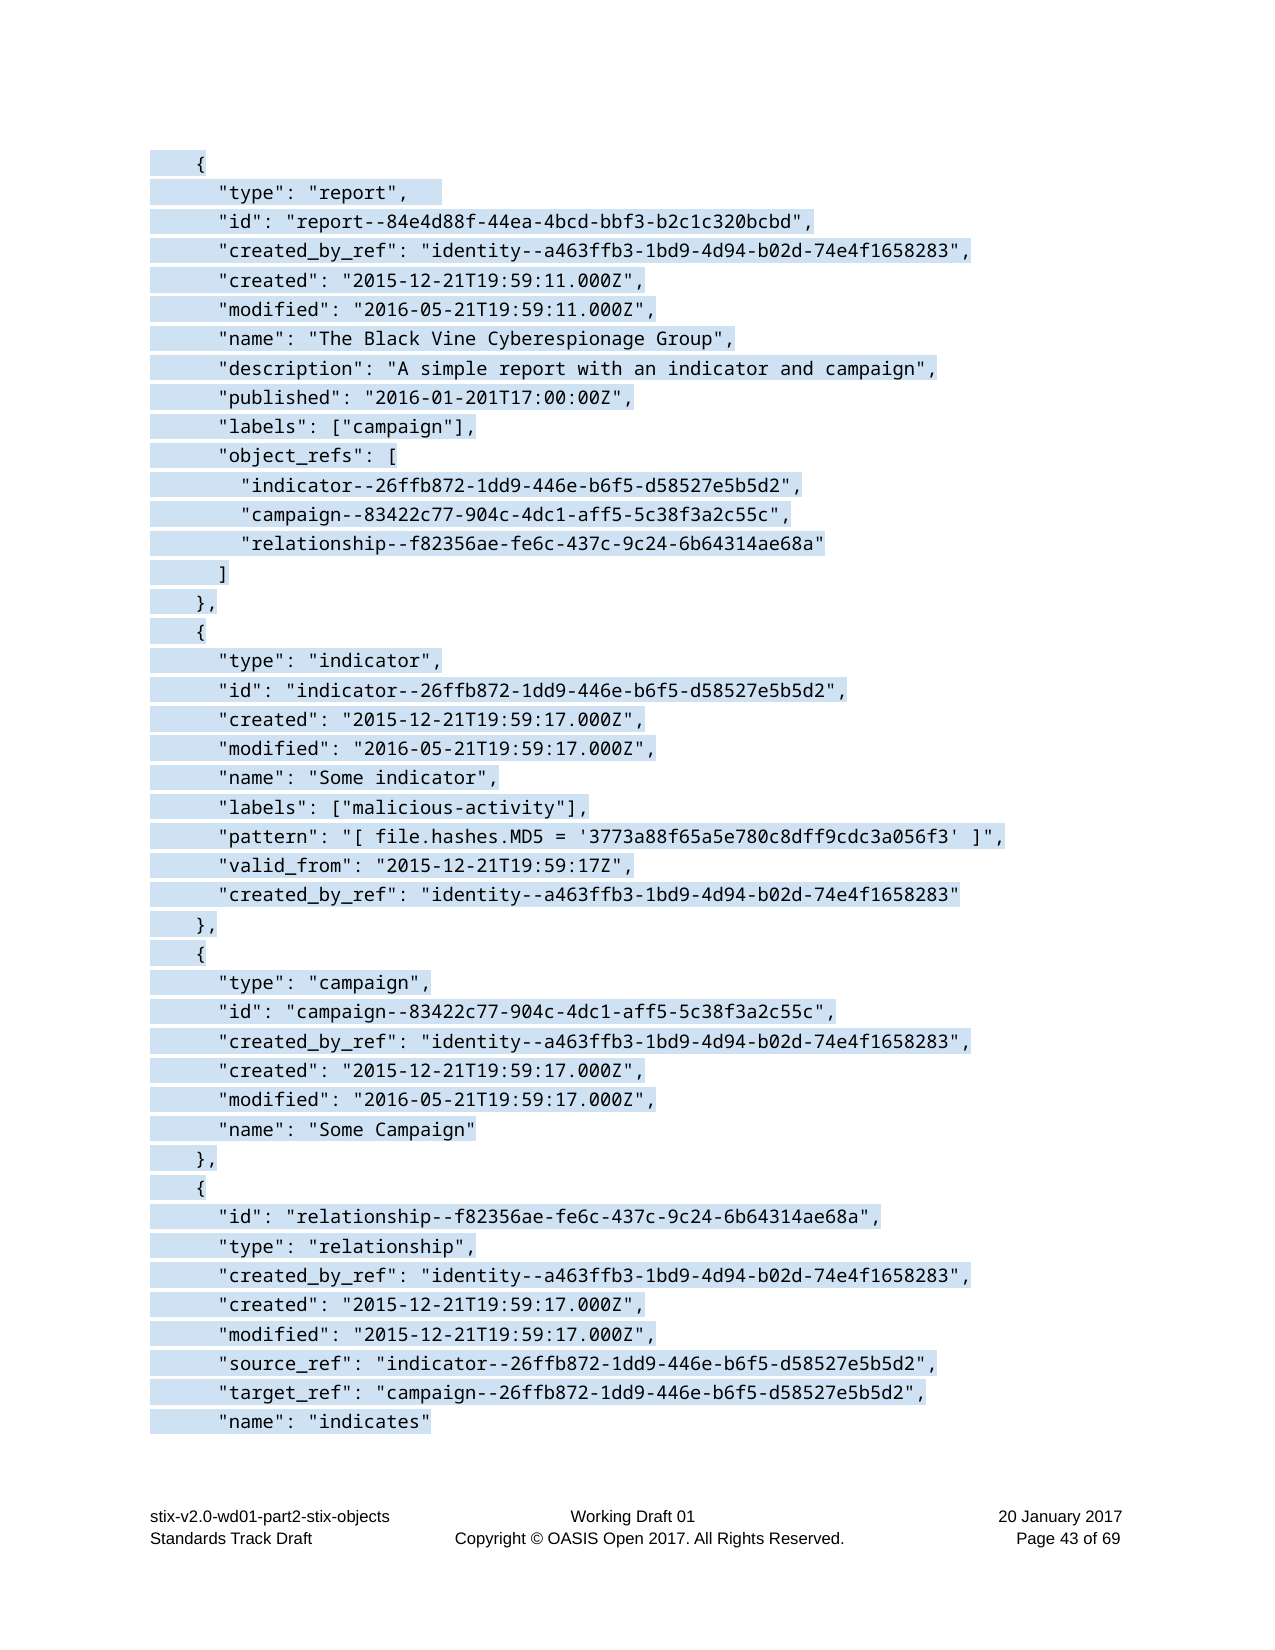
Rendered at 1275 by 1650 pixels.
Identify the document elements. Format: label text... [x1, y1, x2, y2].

text }, [150, 1145, 1125, 1171]
text "published": "2016-01-201T17:00:00Z", [150, 384, 1125, 410]
text { [150, 1174, 1125, 1200]
text "name": "Some indicator", [150, 765, 1125, 790]
text "id": "campaign--83422c77-904c-4dc1-aff5-5c38f3a2c55c", [150, 999, 1125, 1024]
text "id": "relationship--f82356ae-fe6c-437c-9c24-6b64314ae68a", [150, 1204, 1125, 1229]
text "created_by_ref": "identity--a463ffb3-1bd9-4d94-b02d-74e4f1658283", [150, 1028, 1125, 1054]
text "name": "The Black Vine Cyberespionage Group", [150, 326, 1125, 351]
text "created": "2015-12-21T19:59:11.000Z", [150, 267, 1125, 293]
text }, [150, 911, 1125, 937]
text "created_by_ref": "identity--a463ffb3-1bd9-4d94-b02d-74e4f1658283" [150, 882, 1125, 907]
text "type": "relationship", [150, 1233, 1125, 1258]
text "object_refs": [ [150, 443, 1125, 468]
text "created_by_ref": "identity--a463ffb3-1bd9-4d94-b02d-74e4f1658283", [150, 238, 1125, 263]
text { [150, 618, 1125, 644]
text "created_by_ref": "identity--a463ffb3-1bd9-4d94-b02d-74e4f1658283", [150, 1262, 1125, 1288]
text }, [150, 589, 1125, 614]
text "name": "indicates" [150, 1409, 1125, 1434]
text "indicator--26ffb872-1dd9-446e-b6f5-d58527e5b5d2", [150, 472, 1125, 497]
text "type": "campaign", [150, 969, 1125, 995]
text "modified": "2015-12-21T19:59:17.000Z", [150, 1321, 1125, 1346]
text "id": "indicator--26ffb872-1dd9-446e-b6f5-d58527e5b5d2", [150, 677, 1125, 702]
text "relationship--f82356ae-fe6c-437c-9c24-6b64314ae68a" [150, 531, 1125, 556]
text "type": "report", [150, 179, 1125, 205]
text "campaign--83422c77-904c-4dc1-aff5-5c38f3a2c55c", [150, 501, 1125, 527]
text { [150, 940, 1125, 966]
text "id": "report--84e4d88f-44ea-4bcd-bbf3-b2c1c320bcbd", [150, 208, 1125, 234]
text "created": "2015-12-21T19:59:17.000Z", [150, 1057, 1125, 1083]
text "labels": ["malicious-activity"], [150, 794, 1125, 819]
text "valid_from": "2015-12-21T19:59:17Z", [150, 852, 1125, 878]
text "pattern": "[ file.hashes.MD5 = '3773a88f65a5e780c8dff9cdc3a056f3' ]", [150, 823, 1125, 849]
text "source_ref": "indicator--26ffb872-1dd9-446e-b6f5-d58527e5b5d2", [150, 1350, 1125, 1376]
text "modified": "2016-05-21T19:59:17.000Z", [150, 1087, 1125, 1112]
text "modified": "2016-05-21T19:59:17.000Z", [150, 735, 1125, 761]
text "created": "2015-12-21T19:59:17.000Z", [150, 706, 1125, 732]
text ] [150, 560, 1125, 585]
text "target_ref": "campaign--26ffb872-1dd9-446e-b6f5-d58527e5b5d2", [150, 1379, 1125, 1405]
text "name": "Some Campaign" [150, 1116, 1125, 1141]
text "modified": "2016-05-21T19:59:11.000Z", [150, 296, 1125, 322]
text "labels": ["campaign"], [150, 413, 1125, 439]
text "type": "indicator", [150, 648, 1125, 673]
text { [150, 150, 1125, 176]
text "description": "A simple report with an indicator and campaign", [150, 355, 1125, 380]
text "created": "2015-12-21T19:59:17.000Z", [150, 1292, 1125, 1317]
